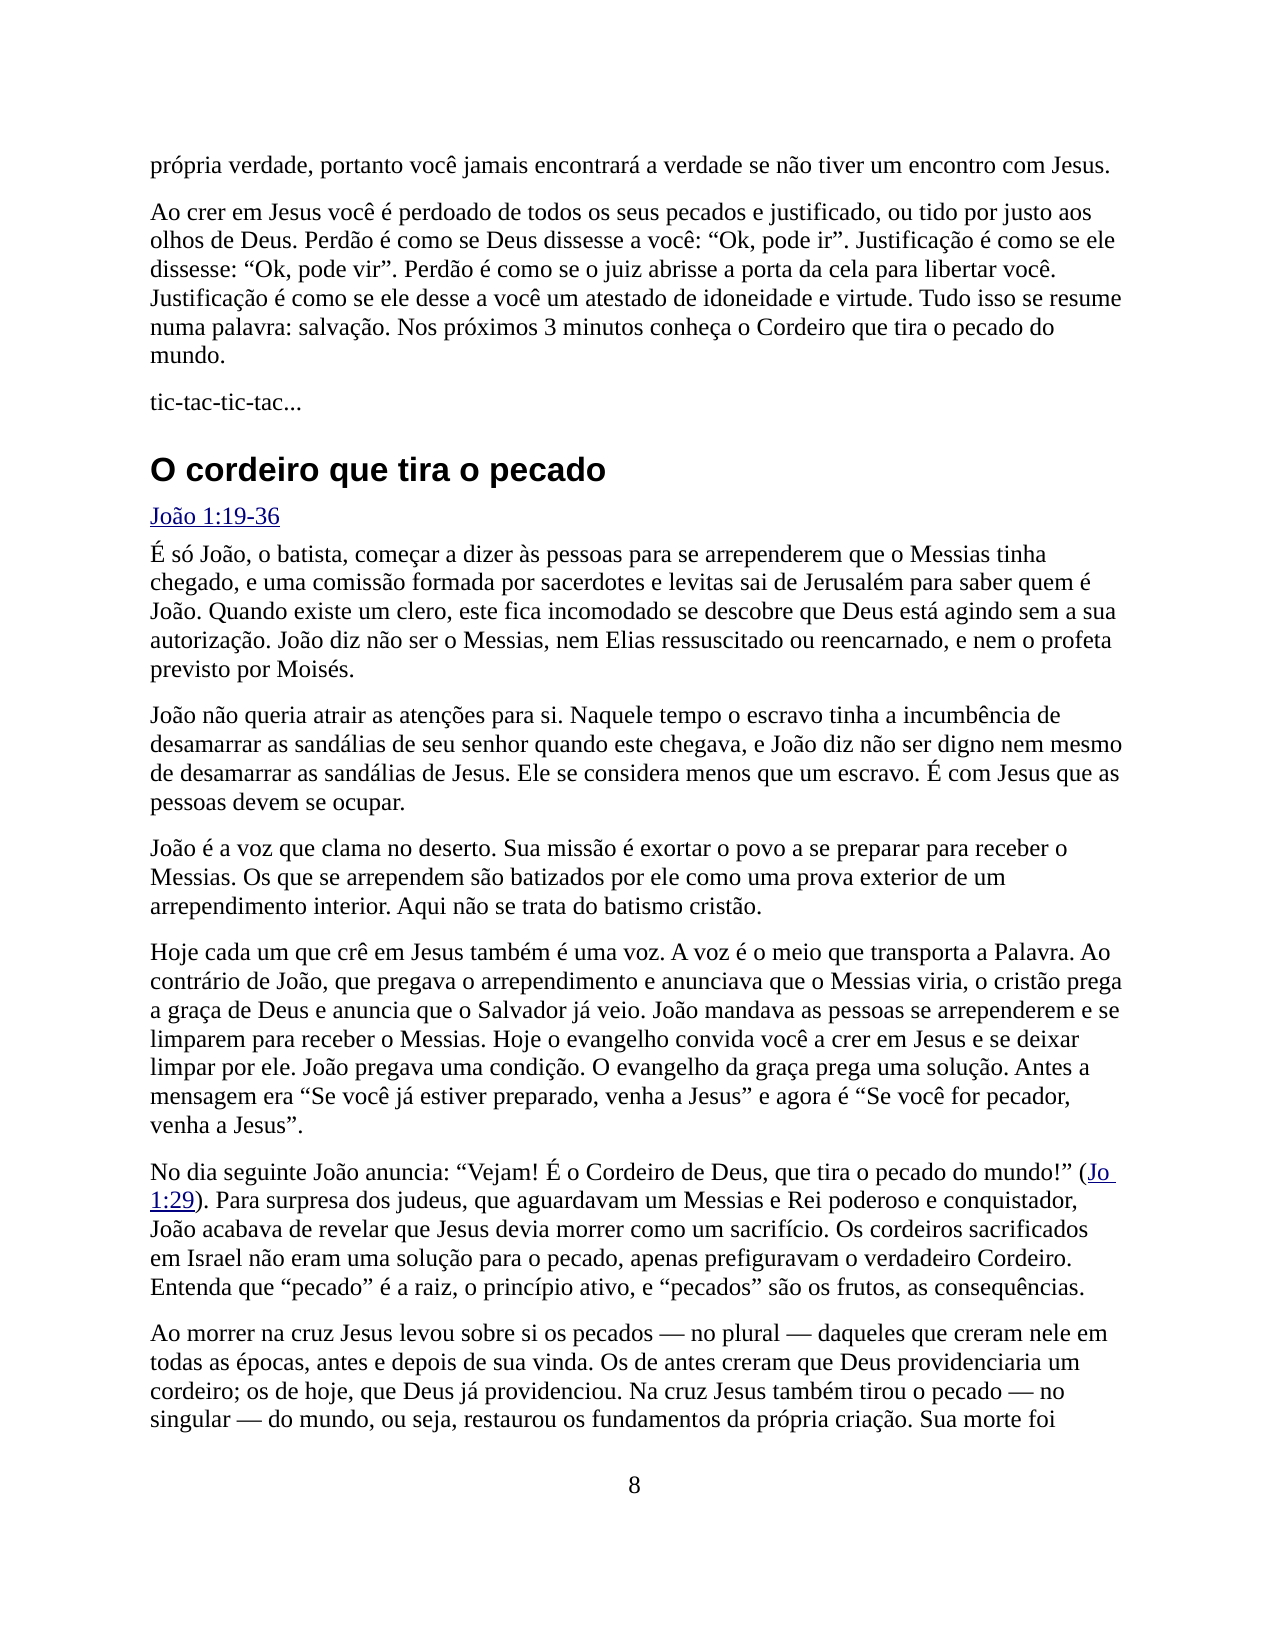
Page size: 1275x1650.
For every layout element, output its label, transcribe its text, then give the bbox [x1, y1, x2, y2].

text João não queria atrair as atenções para si. Naquele tempo o escravo tinha a incumbência de desamarrar as sandálias de seu senhor quando este chegava, e João diz não ser digno nem mesmo de desamarrar as sandálias de Jesus. Ele se considera menos que um escravo. É com Jesus que as pessoas devem se ocupar. [150, 700, 1125, 815]
text É só João, o batista, começar a dizer às pessoas para se arrependerem que o Messias tinha chegado, e uma comissão formada por sacerdotes e levitas sai de Jerusalém para saber quem é João. Quando existe um clero, este fica incomodado se descobre que Deus está agindo sem a sua autorização. João diz não ser o Messias, nem Elias ressuscitado ou reencarnado, e nem o profeta previsto por Moisés. [150, 539, 1125, 682]
text Hoje cada um que crê em Jesus também é uma voz. A voz é o meio que transporta a Palavra. Ao contrário de João, que pregava o arrependimento e anunciava que o Messias viria, o cristão prega a graça de Deus e anuncia que o Salvador já veio. João mandava as pessoas se arrependerem e se limparem para receber o Messias. Hoje o evangelho convida você a crer em Jesus e se deixar limpar por ele. João pregava uma condição. O evangelho da graça prega uma solução. Antes a mensagem era “Se você já estiver preparado, venha a Jesus” e agora é “Se você for pecador, venha a Jesus”. [150, 937, 1125, 1139]
text Ao crer em Jesus você é perdoado de todos os seus pecados e justificado, ou tido por justo aos olhos de Deus. Perdão é como se Deus dissesse a você: “Ok, pode ir”. Justificação é como se ele dissesse: “Ok, pode vir”. Perdão é como se o juiz abrisse a porta da cela para libertar você. Justificação é como se ele desse a você um atestado de idoneidade e virtude. Tudo isso se resume numa palavra: salvação. Nos próximos 3 minutos conheça o Cordeiro que tira o pecado do mundo. [150, 197, 1125, 369]
text Ao morrer na cruz Jesus levou sobre si os pecados — no plural — daqueles que creram nele em todas as épocas, antes e depois de sua vinda. Os de antes creram que Deus providenciaria um cordeiro; os de hoje, que Deus já providenciou. Na cruz Jesus também tirou o pecado — no singular — do mundo, ou seja, restaurou os fundamentos da própria criação. Sua morte foi [150, 1318, 1125, 1433]
subtitle O cordeiro que tira o pecado [150, 450, 1125, 488]
text própria verdade, portanto você jamais encontrará a verdade se não tiver um encontro com Jesus. [150, 150, 1125, 179]
text João 1:19-36 [150, 501, 1125, 530]
text João é a voz que clama no deserto. Sua missão é exortar o povo a se preparar para receber o Messias. Os que se arrependem são batizados por ele como uma prova exterior de um arrependimento interior. Aqui não se trata do batismo cristão. [150, 833, 1125, 919]
text No dia seguinte João anuncia: “Vejam! É o Cordeiro de Deus, que tira o pecado do mundo!” (Jo 1:29). Para surpresa dos judeus, que aguardavam um Messias e Rei poderoso e conquistador, João acabava de revelar que Jesus devia morrer como um sacrifício. Os cordeiros sacrificados em Israel não eram uma solução para o pecado, apenas prefiguravam o verdadeiro Cordeiro. Entenda que “pecado” é a raiz, o princípio ativo, e “pecados” são os frutos, as consequências. [150, 1157, 1125, 1300]
text tic-tac-tic-tac... [150, 387, 1125, 416]
